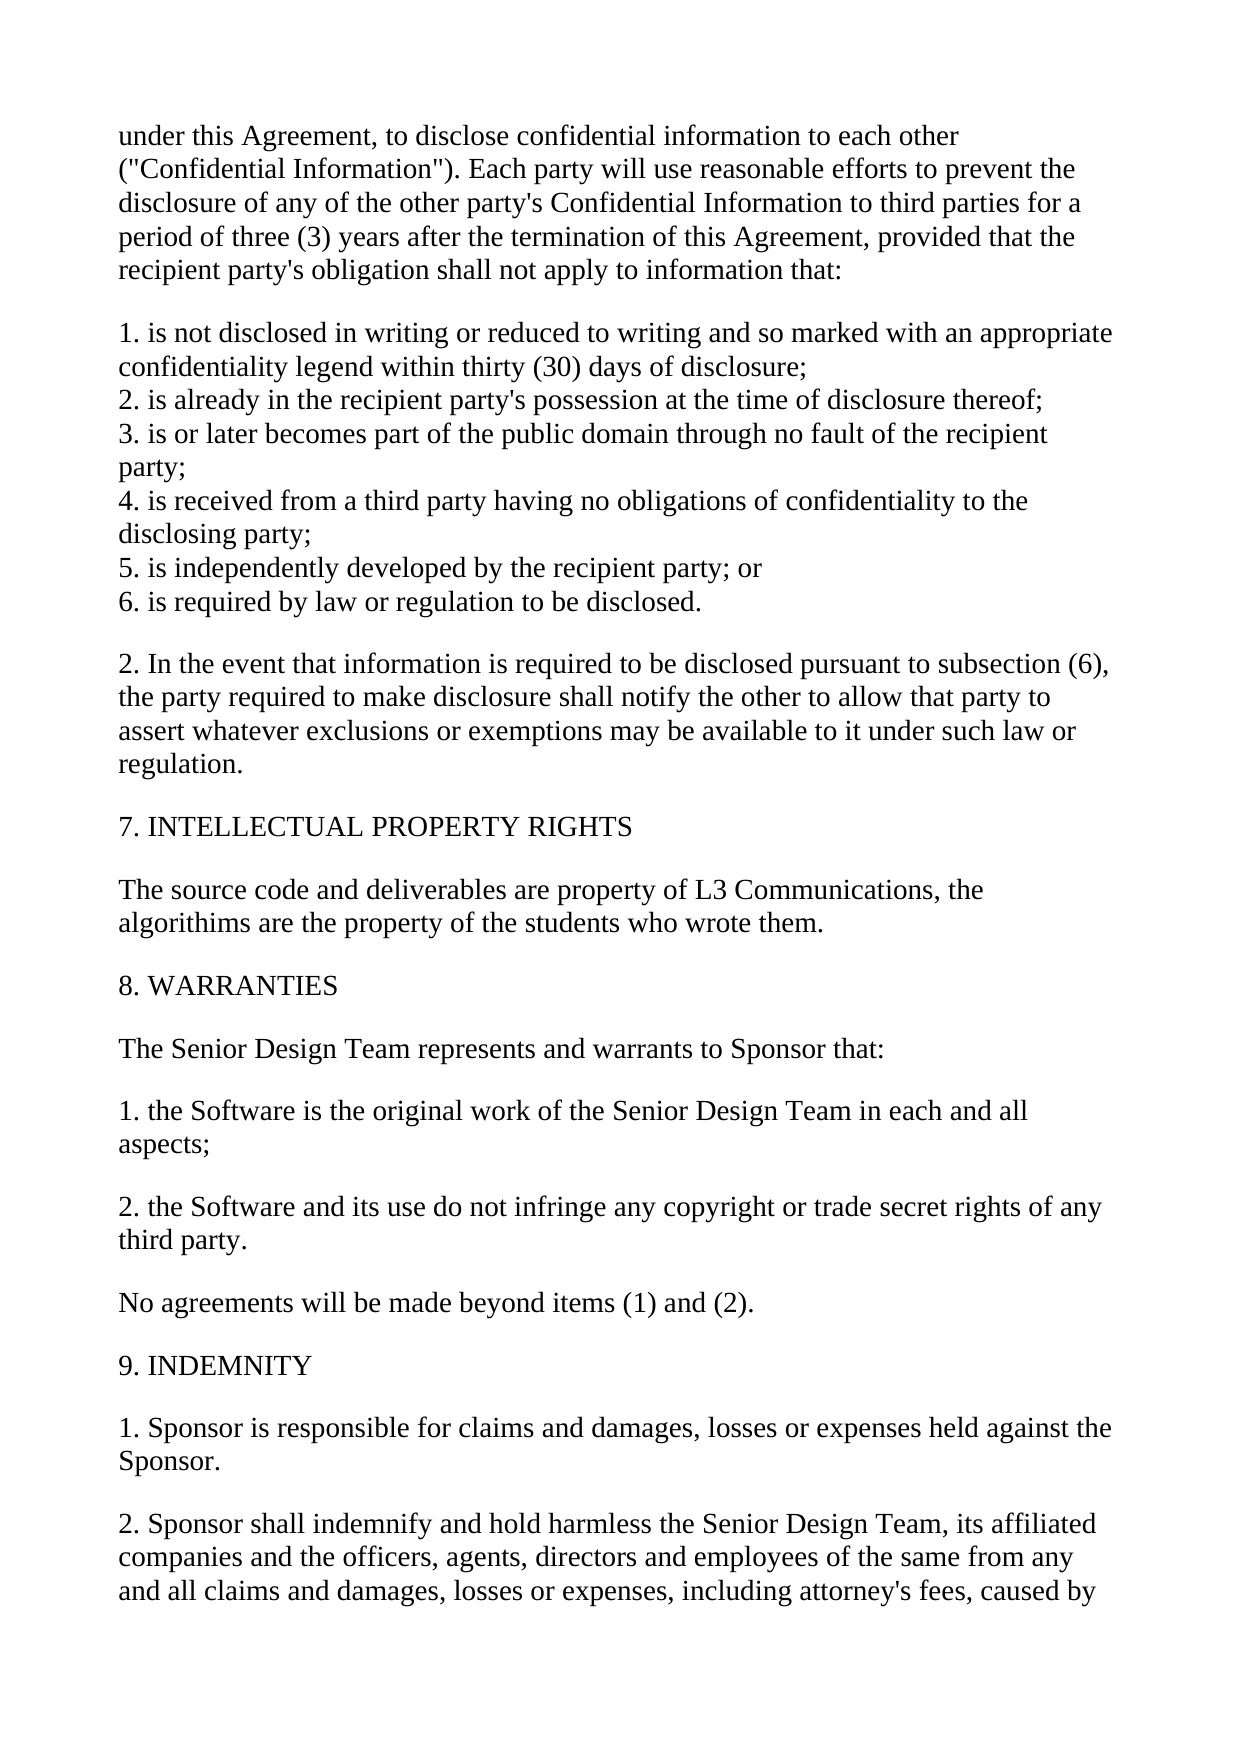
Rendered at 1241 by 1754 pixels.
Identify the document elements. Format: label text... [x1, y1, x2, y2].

text 8. WARRANTIES [118, 968, 1122, 1002]
text 1. is not disclosed in writing or reduced to writing and so marked with an appropriate confidentiality legend within thirty (30) days of disclosure; 2. is already in the recipient party's possession at the time of disclosure thereof; 3. is or later becomes part of the public domain through no fault of the recipient party; 4. is received from a third party having no obligations of confidentiality to the disclosing party; 5. is independently developed by the recipient party; or 6. is required by law or regulation to be disclosed. [118, 315, 1122, 617]
text 9. INDEMNITY [118, 1348, 1122, 1381]
text The source code and deliverables are property of L3 Communications, the algorithims are the property of the students who wrote them. [118, 843, 1122, 939]
text under this Agreement, to disclose confidential information to each other ("Confidential Information"). Each party will use reasonable efforts to prevent the disclosure of any of the other party's Confidential Information to third parties for a period of three (3) years after the termination of this Agreement, provided that the recipient party's obligation shall not apply to information that: [118, 118, 1122, 286]
text The Senior Design Team represents and warrants to Sponsor that: 1. the Software is the original work of the Senior Design Team in each and all aspects; 2. the Software and its use do not infringe any copyright or trade secret rights of any third party. No agreements will be made beyond items (1) and (2). [118, 1002, 1122, 1318]
text 1. Sponsor is responsible for claims and damages, losses or expenses held against the Sponsor. 2. Sponsor shall indemnify and hold harmless the Senior Design Team, its affiliated companies and the officers, agents, directors and employees of the same from any and all claims and damages, losses or expenses, including attorney's fees, caused by [118, 1381, 1122, 1606]
text 7. INTELLECTUAL PROPERTY RIGHTS [118, 809, 1122, 843]
text 2. In the event that information is required to be disclosed pursuant to subsection (6), the party required to make disclosure shall notify the other to allow that party to assert whatever exclusions or exemptions may be available to it under such law or regulation. [118, 617, 1122, 780]
